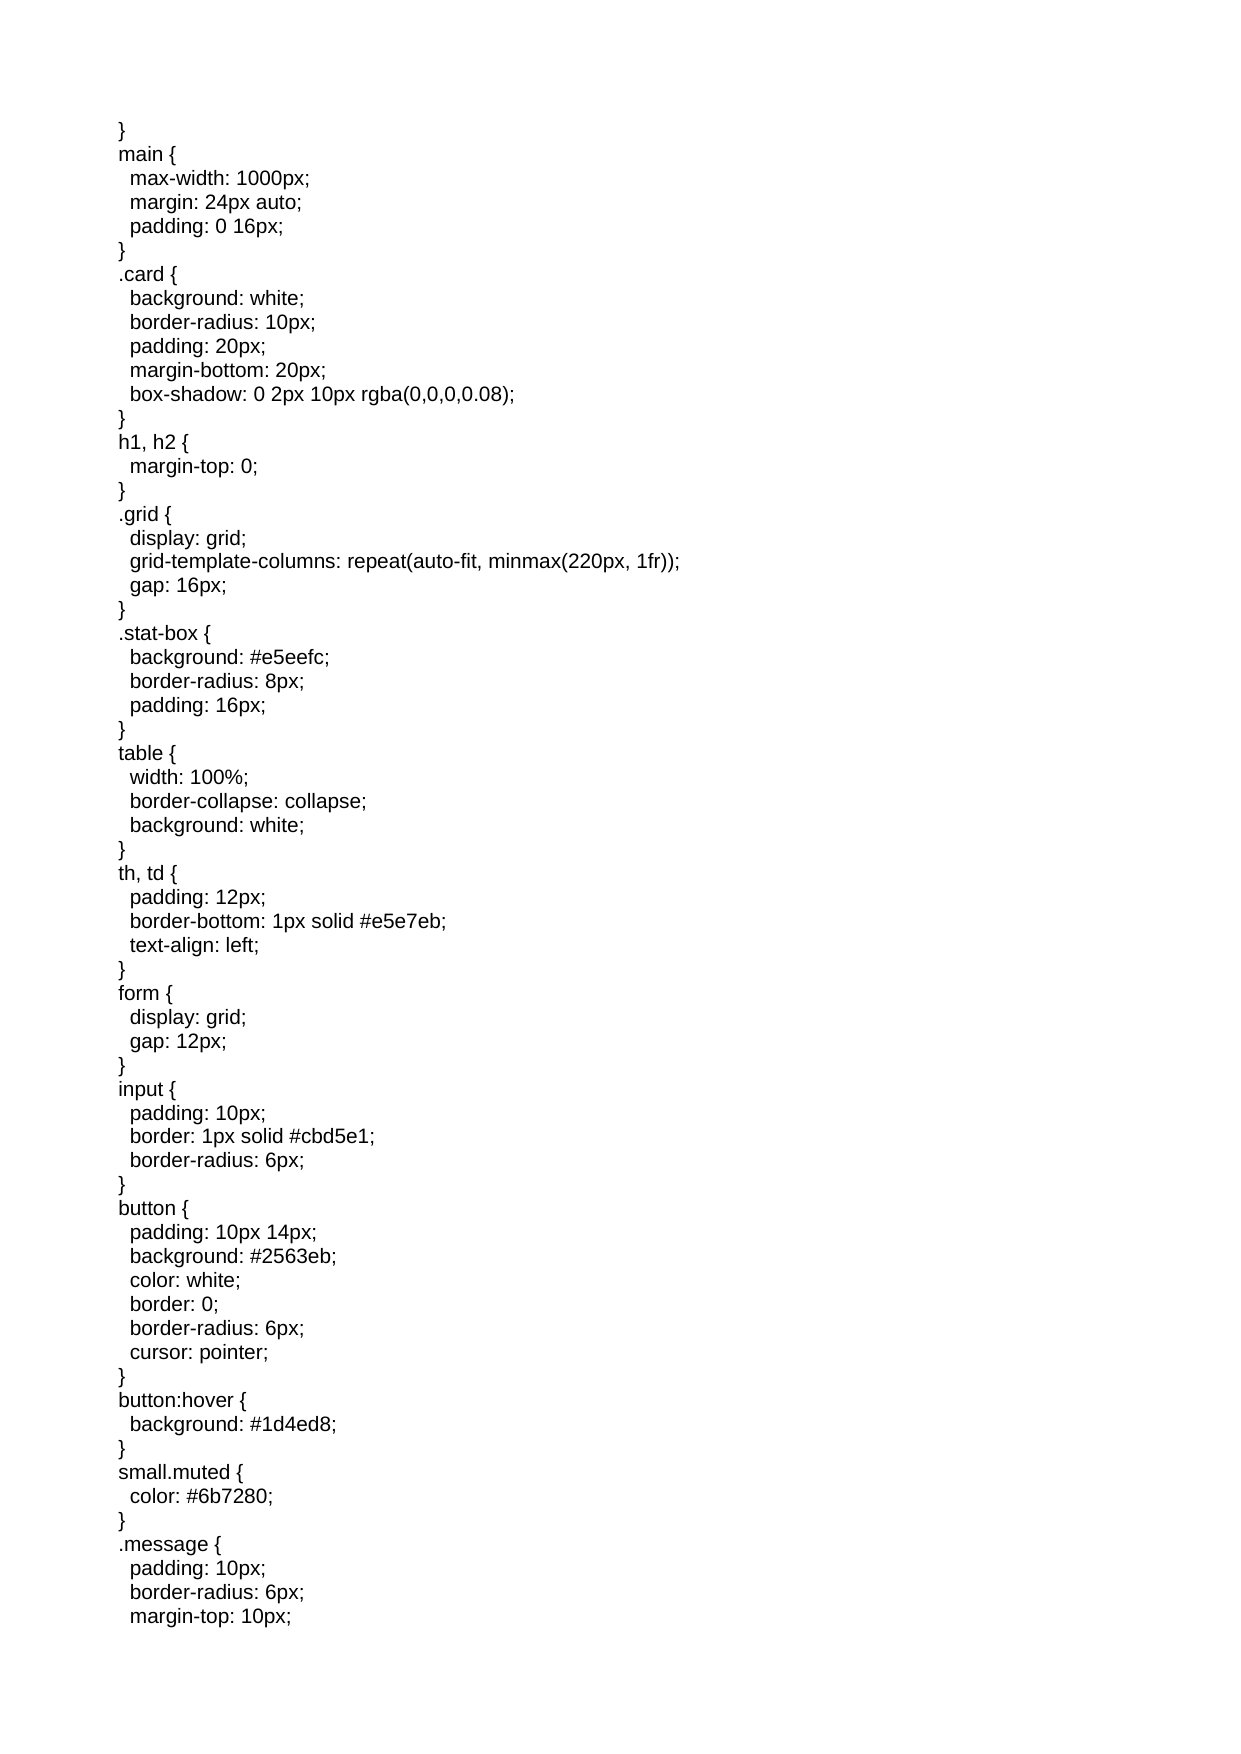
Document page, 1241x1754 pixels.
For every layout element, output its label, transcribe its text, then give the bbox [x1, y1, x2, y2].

text } [118, 597, 1122, 621]
text } [118, 118, 1122, 142]
text } [118, 1052, 1122, 1076]
text cursor: pointer; [118, 1340, 1122, 1364]
text .grid { [118, 501, 1122, 525]
text background: #2563eb; [118, 1244, 1122, 1268]
text color: #6b7280; [118, 1484, 1122, 1508]
text padding: 12px; [118, 885, 1122, 909]
text button { [118, 1196, 1122, 1220]
text border-radius: 6px; [118, 1579, 1122, 1603]
text text-align: left; [118, 933, 1122, 957]
text margin-top: 10px; [118, 1603, 1122, 1627]
text .message { [118, 1532, 1122, 1556]
text } [118, 717, 1122, 741]
text border-collapse: collapse; [118, 789, 1122, 813]
text } [118, 957, 1122, 981]
text padding: 10px 14px; [118, 1220, 1122, 1244]
text input { [118, 1076, 1122, 1100]
text background: #1d4ed8; [118, 1412, 1122, 1436]
text width: 100%; [118, 765, 1122, 789]
text small.muted { [118, 1460, 1122, 1484]
text h1, h2 { [118, 429, 1122, 453]
text padding: 20px; [118, 334, 1122, 358]
text margin-top: 0; [118, 453, 1122, 477]
text padding: 16px; [118, 693, 1122, 717]
text padding: 10px; [118, 1556, 1122, 1579]
text background: #e5eefc; [118, 645, 1122, 669]
text .card { [118, 262, 1122, 286]
text gap: 12px; [118, 1028, 1122, 1052]
text form { [118, 981, 1122, 1004]
text } [118, 406, 1122, 429]
text border: 0; [118, 1292, 1122, 1316]
text border: 1px solid #cbd5e1; [118, 1124, 1122, 1148]
text } [118, 1172, 1122, 1196]
text display: grid; [118, 1004, 1122, 1028]
text grid-template-columns: repeat(auto-fit, minmax(220px, 1fr)); [118, 549, 1122, 573]
text } [118, 837, 1122, 861]
text .stat-box { [118, 621, 1122, 645]
text background: white; [118, 813, 1122, 837]
text box-shadow: 0 2px 10px rgba(0,0,0,0.08); [118, 382, 1122, 406]
text th, td { [118, 861, 1122, 885]
text button:hover { [118, 1388, 1122, 1412]
text main { [118, 142, 1122, 166]
text } [118, 477, 1122, 501]
text background: white; [118, 286, 1122, 310]
text } [118, 1508, 1122, 1532]
text border-radius: 6px; [118, 1148, 1122, 1172]
text } [118, 238, 1122, 262]
text margin: 24px auto; [118, 190, 1122, 214]
text } [118, 1436, 1122, 1460]
text border-bottom: 1px solid #e5e7eb; [118, 909, 1122, 933]
text } [118, 1364, 1122, 1388]
text gap: 16px; [118, 573, 1122, 597]
text max-width: 1000px; [118, 166, 1122, 190]
text margin-bottom: 20px; [118, 358, 1122, 382]
text border-radius: 6px; [118, 1316, 1122, 1340]
text border-radius: 10px; [118, 310, 1122, 334]
text padding: 0 16px; [118, 214, 1122, 238]
text table { [118, 741, 1122, 765]
text padding: 10px; [118, 1100, 1122, 1124]
text color: white; [118, 1268, 1122, 1292]
text display: grid; [118, 525, 1122, 549]
text border-radius: 8px; [118, 669, 1122, 693]
